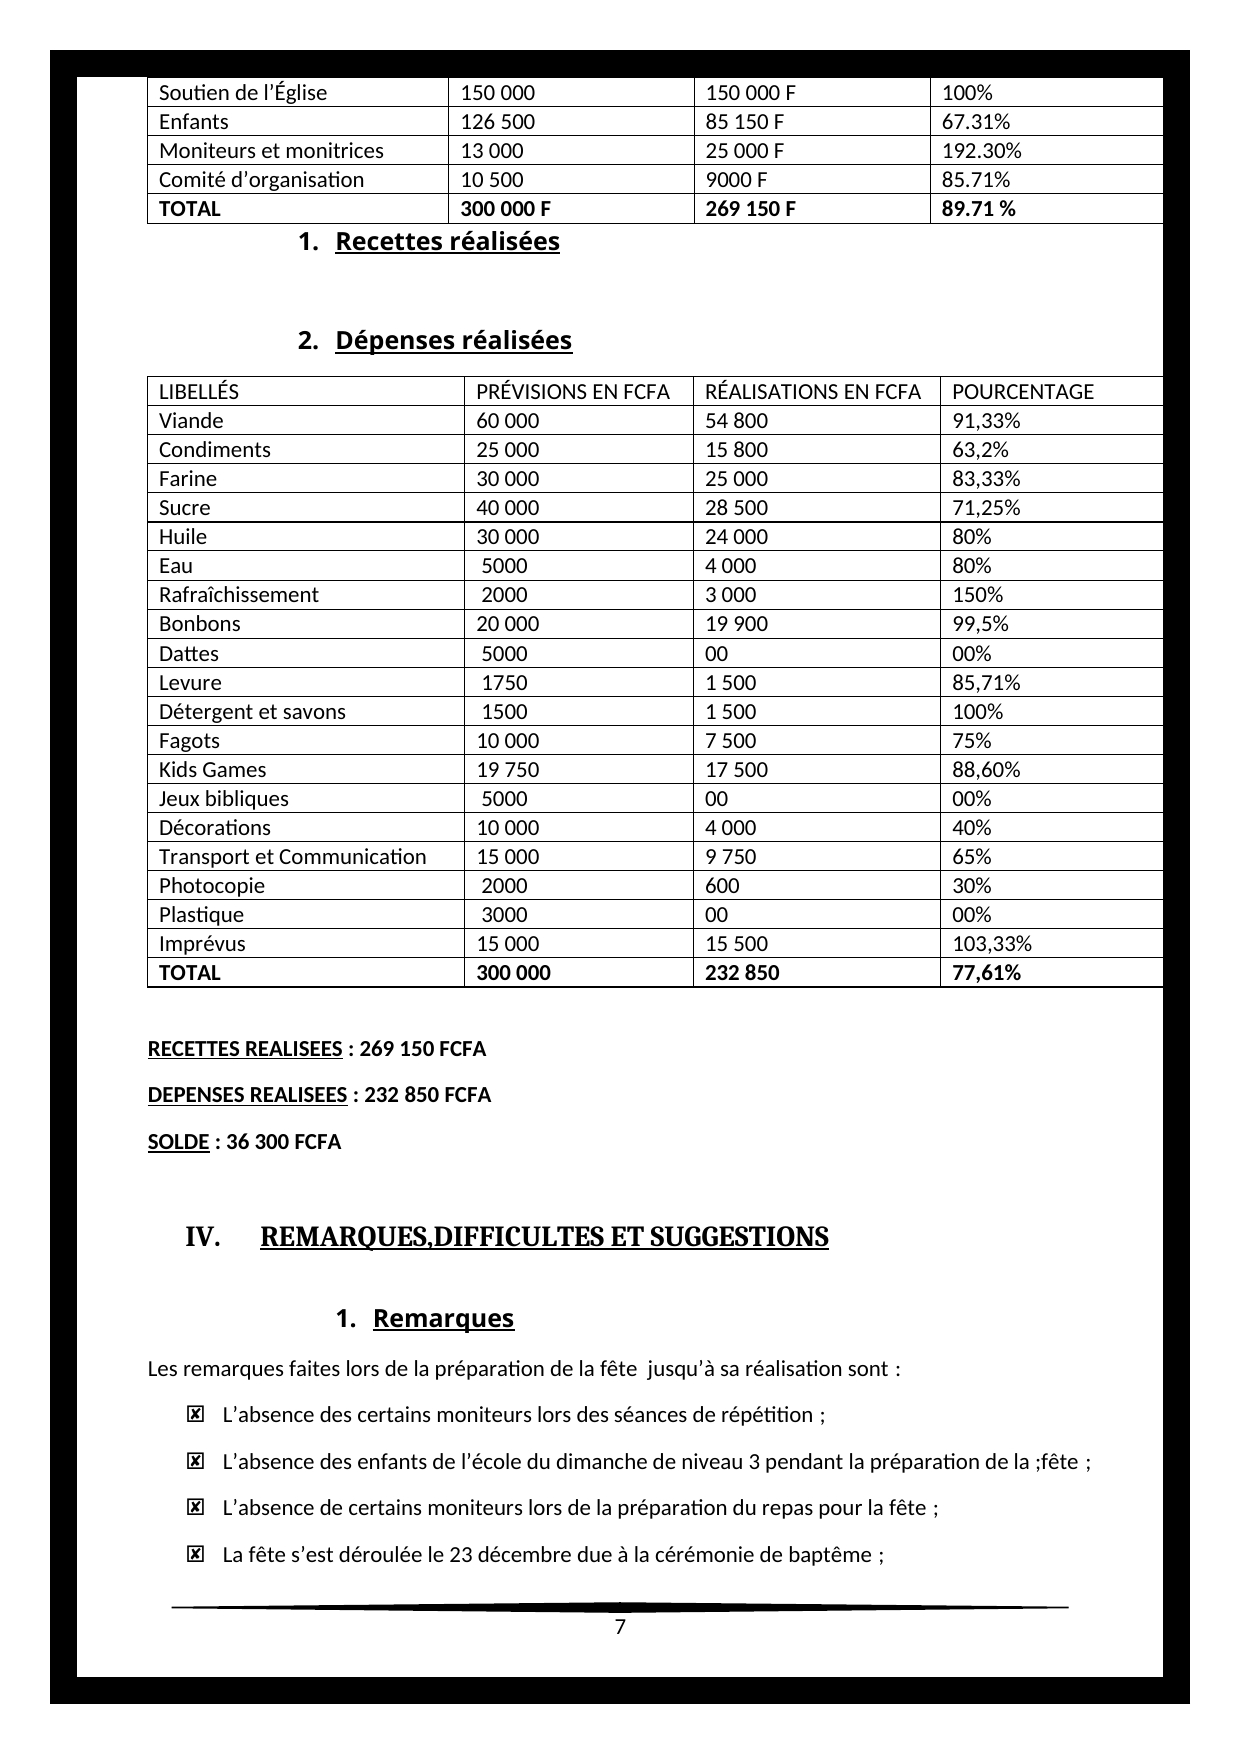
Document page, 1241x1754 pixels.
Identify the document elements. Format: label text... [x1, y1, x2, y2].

table_cell 15 800 [694, 435, 940, 463]
table_cell Huile [148, 523, 464, 550]
table_cell Enfants [148, 107, 448, 135]
table_cell 300 000 F [449, 194, 694, 222]
table_cell 4 000 [694, 813, 940, 841]
table_cell 25 000 [694, 464, 940, 492]
table_cell 2000 [465, 871, 693, 899]
table_cell Jeux bibliques [148, 784, 464, 812]
table_cell 71,25% [941, 493, 1163, 521]
table_cell 77,61% [941, 958, 1163, 986]
table_cell Décorations [148, 813, 464, 841]
table_cell 10 000 [465, 813, 693, 841]
table_cell Kids Games [148, 755, 464, 783]
table_cell 1 500 [694, 668, 940, 696]
table_cell 63,2% [941, 435, 1163, 463]
table_cell 60 000 [465, 406, 693, 434]
table_header POURCENTAGE [941, 377, 1163, 405]
table_cell 5000 [465, 551, 693, 579]
table_cell 00 [694, 784, 940, 812]
table_cell Détergent et savons [148, 697, 464, 725]
table_header RÉALISATIONS EN FCFA [694, 377, 940, 405]
table_cell Soutien de l’Église [148, 78, 448, 106]
table_cell 100% [931, 78, 1163, 106]
table_cell Bonbons [148, 610, 464, 638]
table_cell 269 150 F [695, 194, 930, 222]
table_cell 83,33% [941, 464, 1163, 492]
list L’absence de certains moniteurs lors de la préparation du repas pour la fête ; [185, 1493, 1093, 1521]
table_cell 00% [941, 639, 1163, 667]
list Dépenses réalisées [298, 323, 1093, 357]
table_cell 150% [941, 581, 1163, 608]
table_cell Sucre [148, 493, 464, 521]
table_cell 24 000 [694, 523, 940, 550]
table_cell 150 000 [449, 78, 694, 106]
table_cell 7 500 [694, 726, 940, 754]
table_cell Transport et Communication [148, 842, 464, 870]
table_cell 15 000 [465, 929, 693, 957]
table_cell 126 500 [449, 107, 694, 135]
table_cell 88,60% [941, 755, 1163, 783]
table_cell 65% [941, 842, 1163, 870]
table_cell 00 [694, 639, 940, 667]
table_cell Moniteurs et monitrices [148, 136, 448, 164]
table_cell Eau [148, 551, 464, 579]
table_cell 300 000 [465, 958, 693, 986]
table_cell 4 000 [694, 551, 940, 579]
table_cell 00% [941, 784, 1163, 812]
table_cell 75% [941, 726, 1163, 754]
table_cell Levure [148, 668, 464, 696]
table_cell 9 750 [694, 842, 940, 870]
table_cell 1500 [465, 697, 693, 725]
table_cell 103,33% [941, 929, 1163, 957]
table_cell 9000 F [695, 165, 930, 193]
table_cell 28 500 [694, 493, 940, 521]
table_cell TOTAL [148, 958, 464, 986]
table_cell 1 500 [694, 697, 940, 725]
text DEPENSES REALISEES : 232 850 FCFA [148, 1081, 1093, 1108]
table_cell TOTAL [148, 194, 448, 222]
table_cell 19 750 [465, 755, 693, 783]
table_cell Photocopie [148, 871, 464, 899]
table_cell 30 000 [465, 464, 693, 492]
table_cell 89.71 % [931, 194, 1163, 222]
table_cell Comité d’organisation [148, 165, 448, 193]
table_cell 30% [941, 871, 1163, 899]
table_cell 13 000 [449, 136, 694, 164]
table_cell Fagots [148, 726, 464, 754]
table_cell 232 850 [694, 958, 940, 986]
table_cell 40% [941, 813, 1163, 841]
table_cell 54 800 [694, 406, 940, 434]
table_cell 3000 [465, 900, 693, 928]
table_cell 20 000 [465, 610, 693, 638]
list REMARQUES,DIFFICULTES ET SUGGESTIONS [185, 1220, 1093, 1254]
table_cell Imprévus [148, 929, 464, 957]
table_cell 80% [941, 523, 1163, 550]
table_cell 80% [941, 551, 1163, 579]
table_cell 85.71% [931, 165, 1163, 193]
table_cell Condiments [148, 435, 464, 463]
table_cell 15 500 [694, 929, 940, 957]
table_cell 192.30% [931, 136, 1163, 164]
table_cell 40 000 [465, 493, 693, 521]
table_cell 99,5% [941, 610, 1163, 638]
table_cell 67.31% [931, 107, 1163, 135]
list L’absence des enfants de l’école du dimanche de niveau 3 pendant la préparation de la ;fête ; [185, 1447, 1093, 1475]
table_cell 3 000 [694, 581, 940, 608]
table_cell 25 000 [465, 435, 693, 463]
table_cell 25 000 F [695, 136, 930, 164]
table_cell Farine [148, 464, 464, 492]
list Recettes réalisées [298, 224, 1093, 257]
table_cell 85 150 F [695, 107, 930, 135]
table_cell Rafraîchissement [148, 581, 464, 608]
table_cell 600 [694, 871, 940, 899]
table_cell 85,71% [941, 668, 1163, 696]
table_cell 17 500 [694, 755, 940, 783]
table_cell Dattes [148, 639, 464, 667]
table_cell 91,33% [941, 406, 1163, 434]
list La fête s’est déroulée le 23 décembre due à la cérémonie de baptême ; [185, 1540, 1093, 1568]
table_cell 5000 [465, 639, 693, 667]
table_cell 150 000 F [695, 78, 930, 106]
table_cell 10 000 [465, 726, 693, 754]
table_cell 1750 [465, 668, 693, 696]
table_cell 30 000 [465, 523, 693, 550]
text SOLDE : 36 300 FCFA [148, 1127, 1093, 1155]
table_cell 19 900 [694, 610, 940, 638]
text Les remarques faites lors de la préparation de la fête jusqu’à sa réalisation sont : [148, 1354, 1093, 1382]
table_cell Viande [148, 406, 464, 434]
list L’absence des certains moniteurs lors des séances de répétition ; [185, 1400, 1093, 1428]
table_cell 15 000 [465, 842, 693, 870]
table_cell 2000 [465, 581, 693, 608]
table_header PRÉVISIONS EN FCFA [465, 377, 693, 405]
table_cell 00 [694, 900, 940, 928]
table_cell 00% [941, 900, 1163, 928]
table_header LIBELLÉS [148, 377, 464, 405]
table_cell 100% [941, 697, 1163, 725]
table_cell Plastique [148, 900, 464, 928]
text RECETTES REALISEES : 269 150 FCFA [148, 1034, 1093, 1062]
table_cell 10 500 [449, 165, 694, 193]
list Remarques [335, 1301, 1093, 1335]
table_cell 5000 [465, 784, 693, 812]
